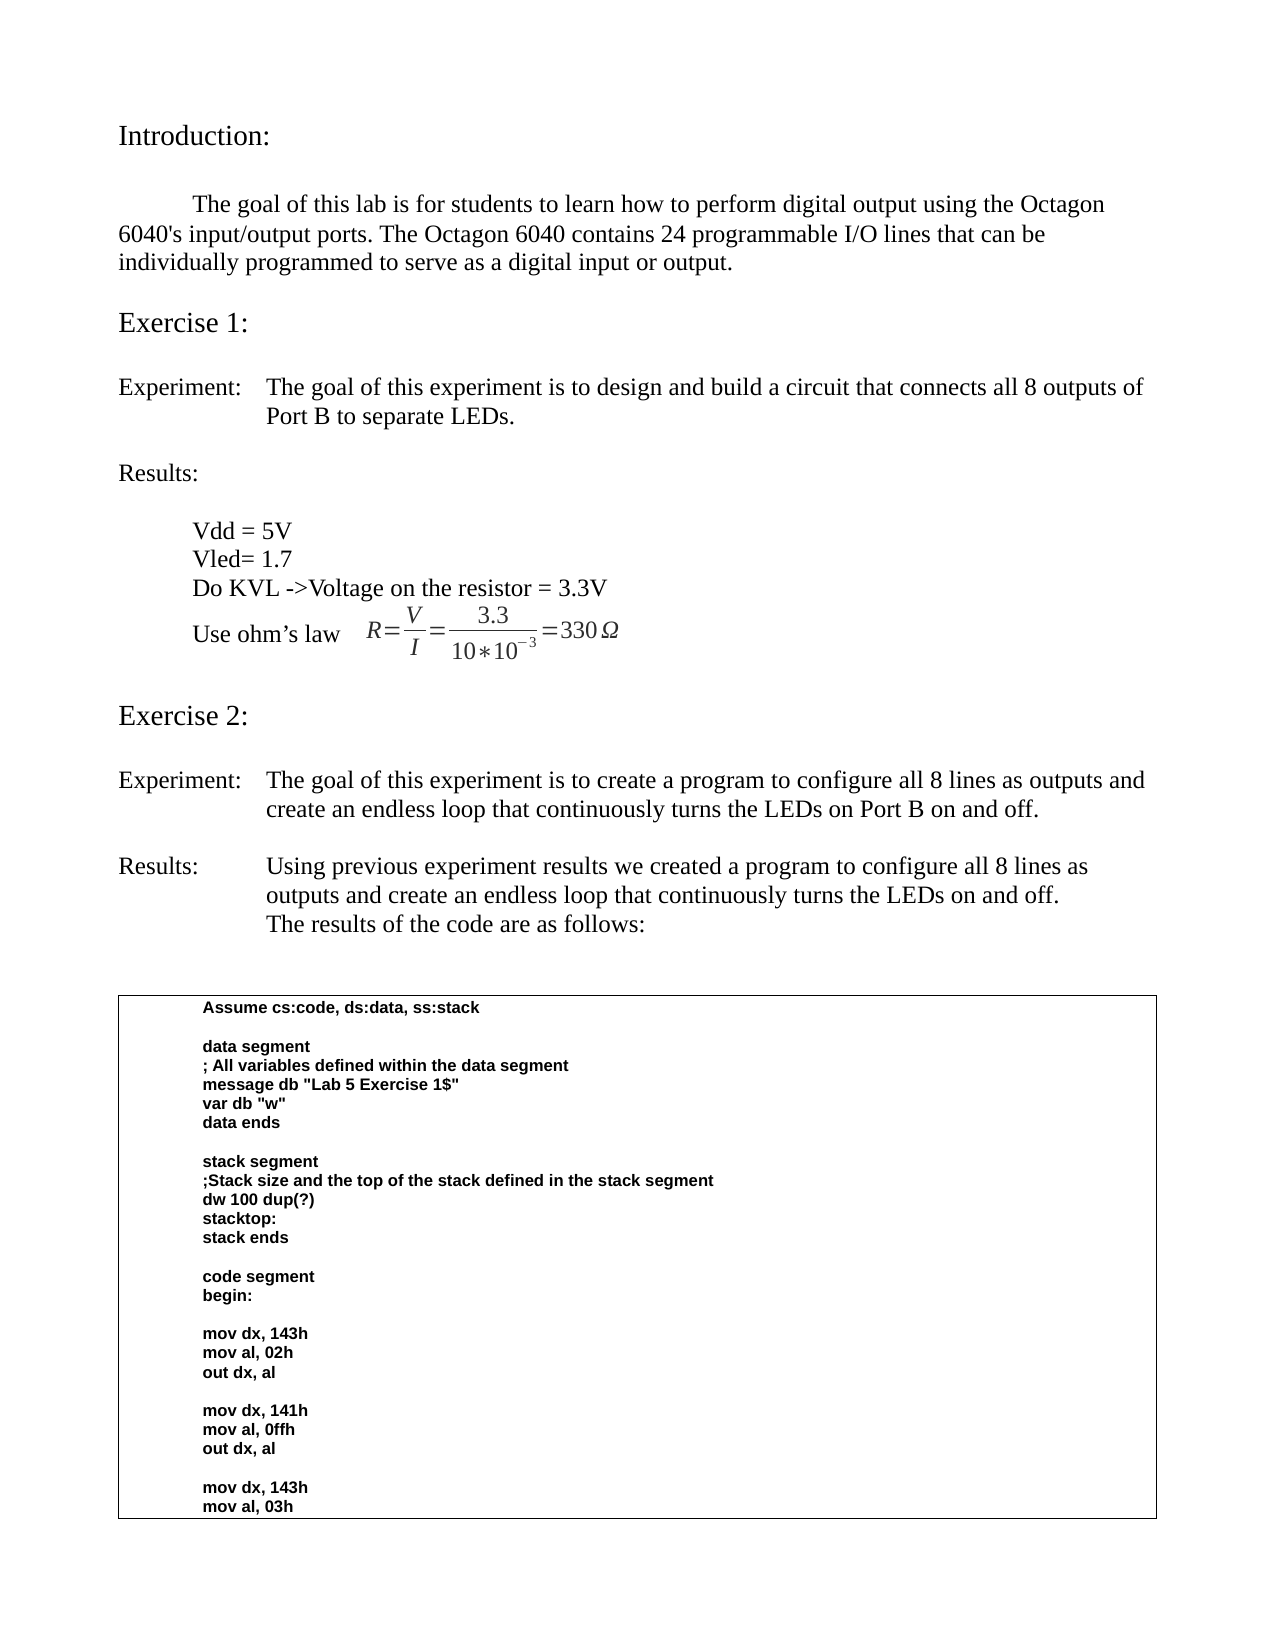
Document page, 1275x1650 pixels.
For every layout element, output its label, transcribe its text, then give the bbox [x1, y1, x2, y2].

text ; All variables defined within the data segment [119, 1053, 1156, 1072]
text mov al, 03h [119, 1493, 1156, 1518]
text data ends [119, 1110, 1156, 1132]
text message db "Lab 5 Exercise 1$" [119, 1072, 1156, 1091]
text begin: [119, 1283, 1156, 1305]
text stacktop: [119, 1206, 1156, 1225]
text out dx, al [119, 1436, 1156, 1458]
text Use ohm’s law [118, 602, 1157, 664]
text ;Stack size and the top of the stack defined in the stack segment [119, 1168, 1156, 1187]
text mov al, 0ffh [119, 1417, 1156, 1436]
text mov dx, 143h [119, 1474, 1156, 1493]
text mov dx, 141h [119, 1398, 1156, 1417]
text The results of the code are as follows: [118, 909, 1157, 938]
text Results: Using previous experiment results we created a program to configure all 8 lines as outputs and create an endless loop that continuously turns the LEDs on and off. [118, 851, 1157, 909]
text Exercise 2: [118, 698, 1157, 732]
text The goal of this lab is for students to learn how to perform digital output using the Octagon 6040's input/output ports. The Octagon 6040 contains 24 programmable I/O lines that can be individually programmed to serve as a digital input or output. [118, 185, 1157, 276]
text out dx, al [119, 1359, 1156, 1382]
text Vled= 1.7 [118, 544, 1157, 573]
text Results: [118, 458, 1157, 487]
text var db "w" [119, 1091, 1156, 1110]
text Experiment: The goal of this experiment is to design and build a circuit that connects all 8 outputs of Port B to separate LEDs. [118, 372, 1157, 429]
text mov dx, 143h [119, 1321, 1156, 1340]
text Vdd = 5V [118, 516, 1157, 544]
text Assume cs:code, ds:data, ss:stack [119, 996, 1156, 1017]
text dw 100 dup(?) [119, 1187, 1156, 1206]
text code segment [119, 1263, 1156, 1283]
text Do KVL ->Voltage on the resistor = 3.3V [118, 573, 1157, 602]
text Exercise 1: [118, 305, 1157, 338]
text mov al, 02h [119, 1340, 1156, 1359]
text data segment [119, 1033, 1156, 1053]
text Introduction: [118, 118, 1157, 152]
text stack ends [119, 1225, 1156, 1247]
text stack segment [119, 1148, 1156, 1168]
text Experiment: The goal of this experiment is to create a program to configure all 8 lines as outputs and create an endless loop that continuously turns the LEDs on Port B on and off. [118, 765, 1157, 823]
